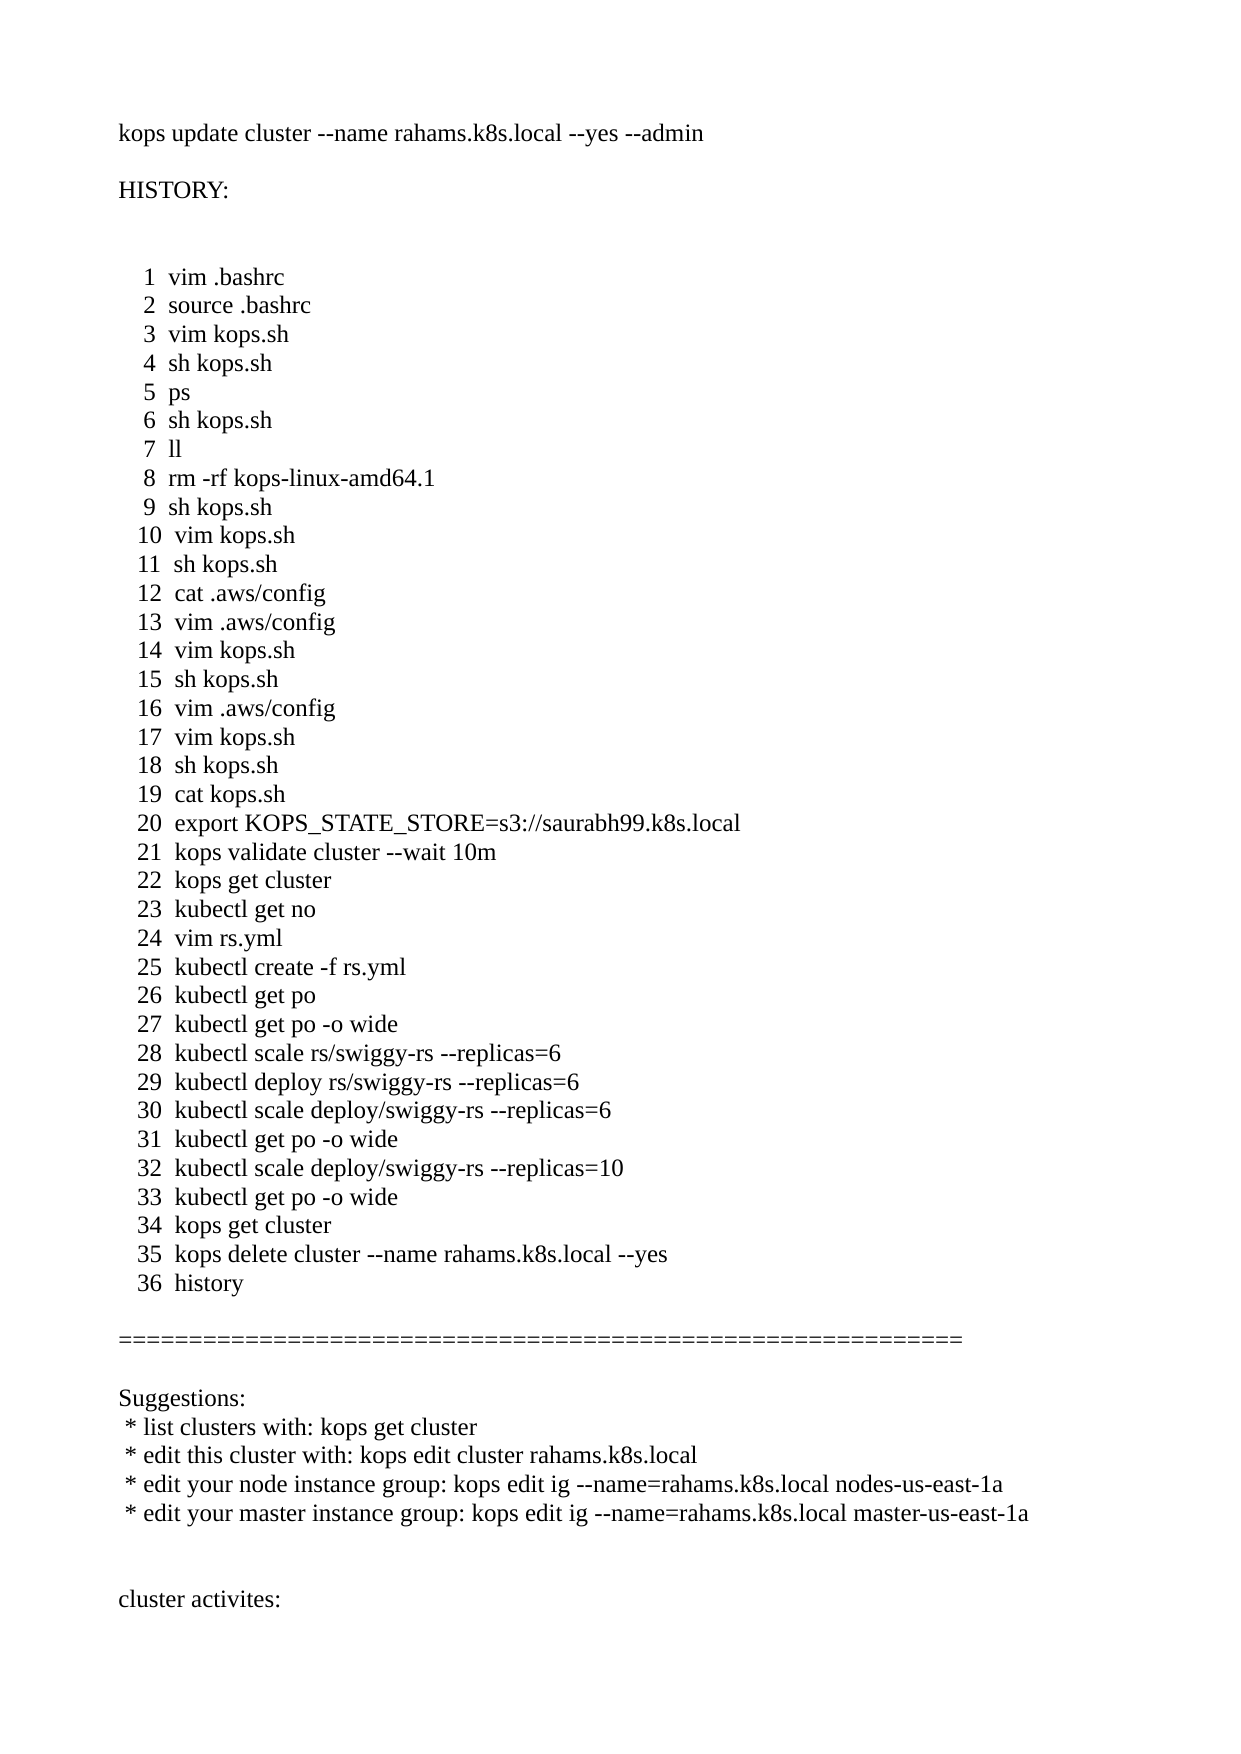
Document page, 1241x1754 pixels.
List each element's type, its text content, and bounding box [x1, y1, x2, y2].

text 5 ps [118, 377, 1122, 406]
text 13 vim .aws/config [118, 607, 1122, 636]
text * list clusters with: kops get cluster [118, 1412, 1122, 1441]
text * edit your node instance group: kops edit ig --name=rahams.k8s.local nodes-us-east-1a [118, 1469, 1122, 1498]
text 9 sh kops.sh [118, 492, 1122, 521]
text * edit this cluster with: kops edit cluster rahams.k8s.local [118, 1441, 1122, 1469]
text 21 kops validate cluster --wait 10m [118, 837, 1122, 866]
text 33 kubectl get po -o wide [118, 1182, 1122, 1211]
text 12 cat .aws/config [118, 578, 1122, 607]
text 22 kops get cluster [118, 866, 1122, 894]
text 1 vim .bashrc [118, 262, 1122, 291]
text 27 kubectl get po -o wide [118, 1009, 1122, 1038]
text 17 vim kops.sh [118, 722, 1122, 751]
text HISTORY: [118, 176, 1122, 204]
text 23 kubectl get no [118, 894, 1122, 923]
text kops update cluster --name rahams.k8s.local --yes --admin [118, 118, 1122, 147]
text 35 kops delete cluster --name rahams.k8s.local --yes [118, 1239, 1122, 1268]
text 16 vim .aws/config [118, 693, 1122, 722]
text 28 kubectl scale rs/swiggy-rs --replicas=6 [118, 1038, 1122, 1067]
text cluster activites: [118, 1584, 1122, 1613]
text 8 rm -rf kops-linux-amd64.1 [118, 463, 1122, 492]
text 20 export KOPS_STATE_STORE=s3://saurabh99.k8s.local [118, 808, 1122, 837]
text 29 kubectl deploy rs/swiggy-rs --replicas=6 [118, 1067, 1122, 1096]
text 30 kubectl scale deploy/swiggy-rs --replicas=6 [118, 1096, 1122, 1124]
text * edit your master instance group: kops edit ig --name=rahams.k8s.local master-us-east-1a [118, 1498, 1122, 1527]
text 14 vim kops.sh [118, 636, 1122, 664]
text 6 sh kops.sh [118, 406, 1122, 434]
text 34 kops get cluster [118, 1211, 1122, 1239]
text ============================================================ [118, 1326, 1122, 1354]
text 31 kubectl get po -o wide [118, 1124, 1122, 1153]
text 25 kubectl create -f rs.yml [118, 952, 1122, 981]
text 19 cat kops.sh [118, 779, 1122, 808]
text 24 vim rs.yml [118, 923, 1122, 952]
text 4 sh kops.sh [118, 348, 1122, 377]
text 11 sh kops.sh [118, 549, 1122, 578]
text 26 kubectl get po [118, 981, 1122, 1009]
text 3 vim kops.sh [118, 319, 1122, 348]
text Suggestions: [118, 1383, 1122, 1412]
text 36 history [118, 1268, 1122, 1297]
text 15 sh kops.sh [118, 664, 1122, 693]
text 32 kubectl scale deploy/swiggy-rs --replicas=10 [118, 1153, 1122, 1182]
text 7 ll [118, 434, 1122, 463]
text 10 vim kops.sh [118, 521, 1122, 549]
text 18 sh kops.sh [118, 751, 1122, 779]
text 2 source .bashrc [118, 291, 1122, 319]
